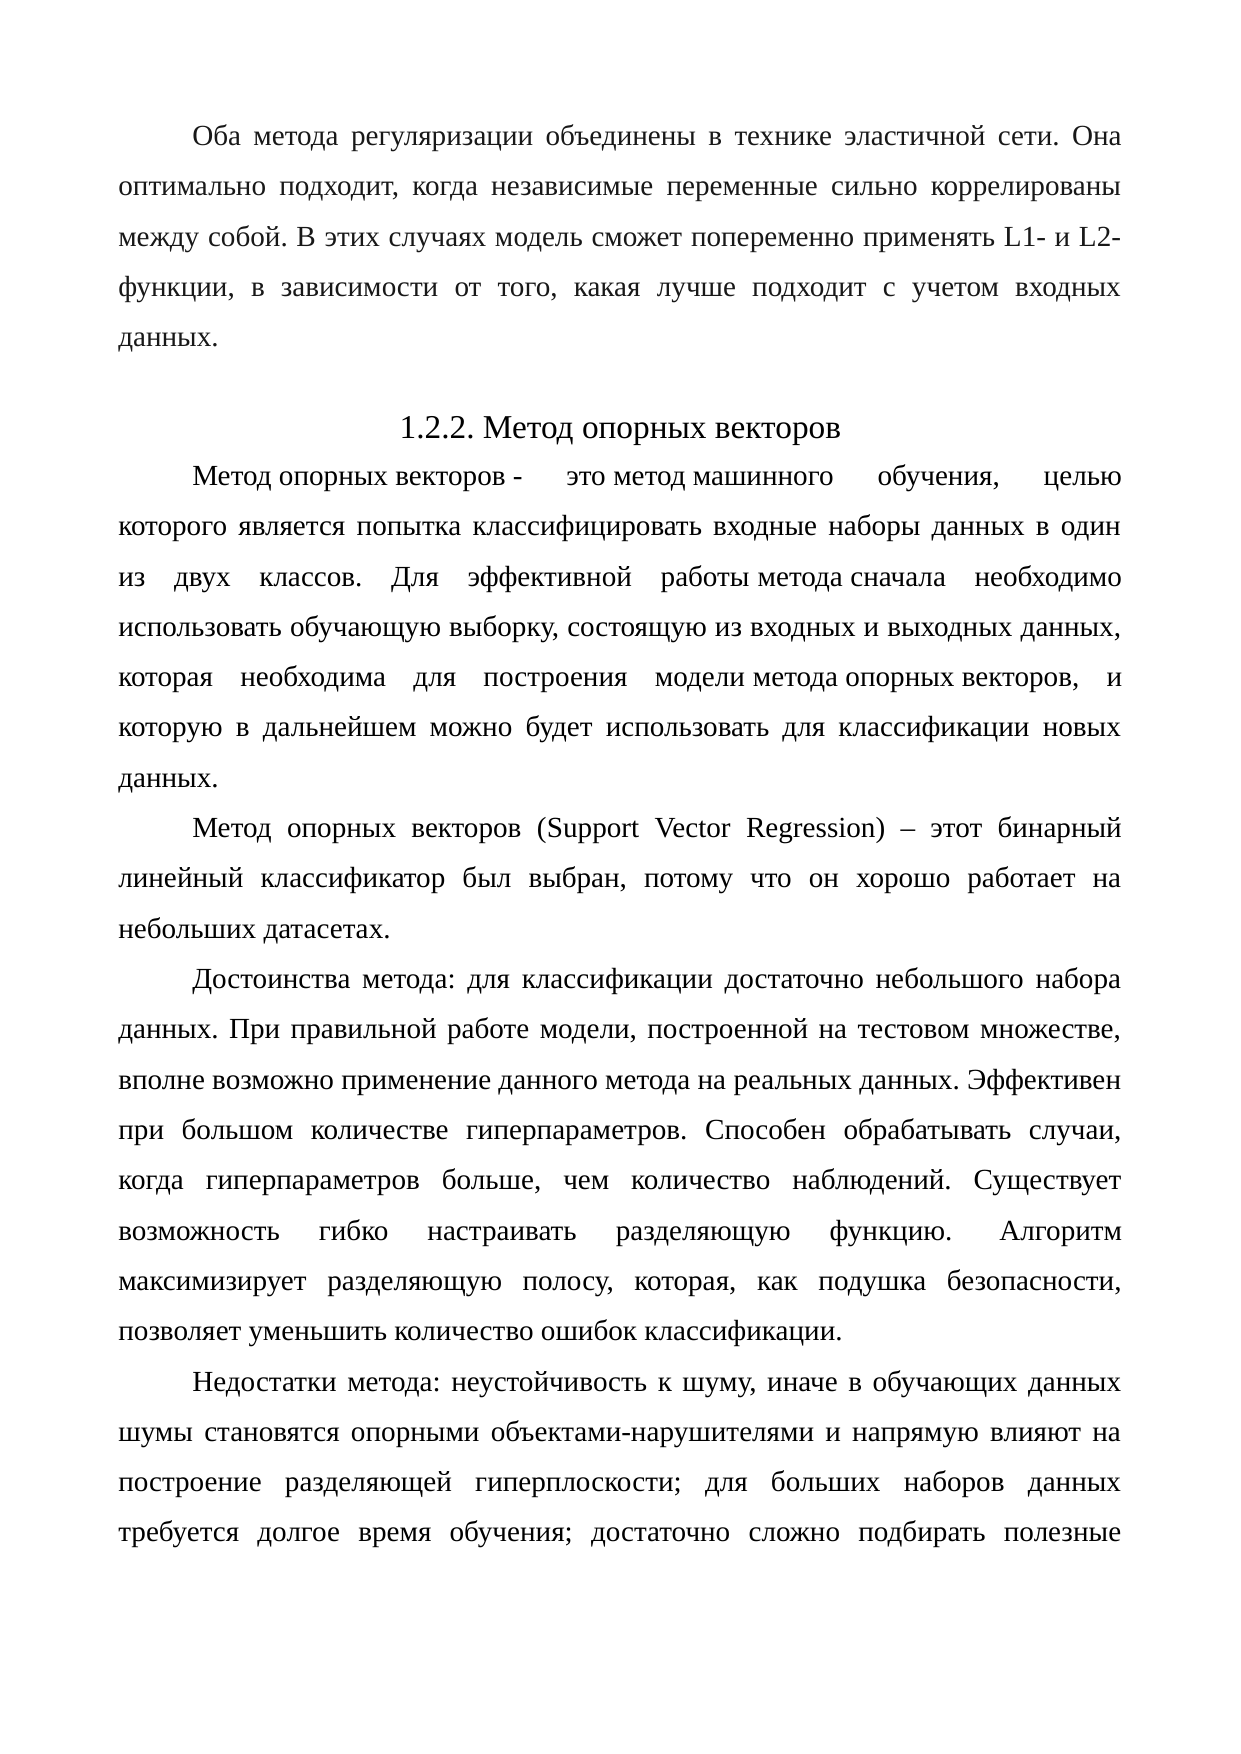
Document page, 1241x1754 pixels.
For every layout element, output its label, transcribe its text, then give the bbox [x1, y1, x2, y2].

subtitle 1.2.2. Метод опорных векторов [118, 407, 1122, 446]
text Метод опорных векторов - это метод машинного обучения, целью которого является попытка классифицировать входные наборы данных в один из двух классов. Для эффективной работы метода сначала необходимо использовать обучающую выборку, состоящую из входных и выходных данных, которая необходима для построения модели метода опорных векторов, и которую в дальнейшем можно будет использовать для классификации новых данных. [118, 458, 1122, 793]
text Метод опорных векторов (Support Vector Regression) – этот бинарный линейный классификатор был выбран, потому что он хорошо работает на небольших датасетах. [118, 810, 1122, 944]
text Оба метода регуляризации объединены в технике эластичной сети. Она оптимально подходит, когда независимые переменные сильно коррелированы между собой. В этих случаях модель сможет попеременно применять L1- и L2-функции, в зависимости от того, какая лучше подходит с учетом входных данных. [118, 118, 1122, 353]
text Недостатки метода: неустойчивость к шуму, иначе в обучающих данных шумы становятся опорными объектами-нарушителями и напрямую влияют на построение разделяющей гиперплоскости; для больших наборов данных требуется долгое время обучения; достаточно сложно подбирать полезные [118, 1364, 1122, 1548]
text Достоинства метода: для классификации достаточно небольшого набора данных. При правильной работе модели, построенной на тестовом множестве, вполне возможно применение данного метода на реальных данных. Эффективен при большом количестве гиперпараметров. Способен обрабатывать случаи, когда гиперпараметров больше, чем количество наблюдений. Существует возможность гибко настраивать разделяющую функцию. Алгоритм максимизирует разделяющую полосу, которая, как подушка безопасности, позволяет уменьшить количество ошибок классификации. [118, 961, 1122, 1347]
